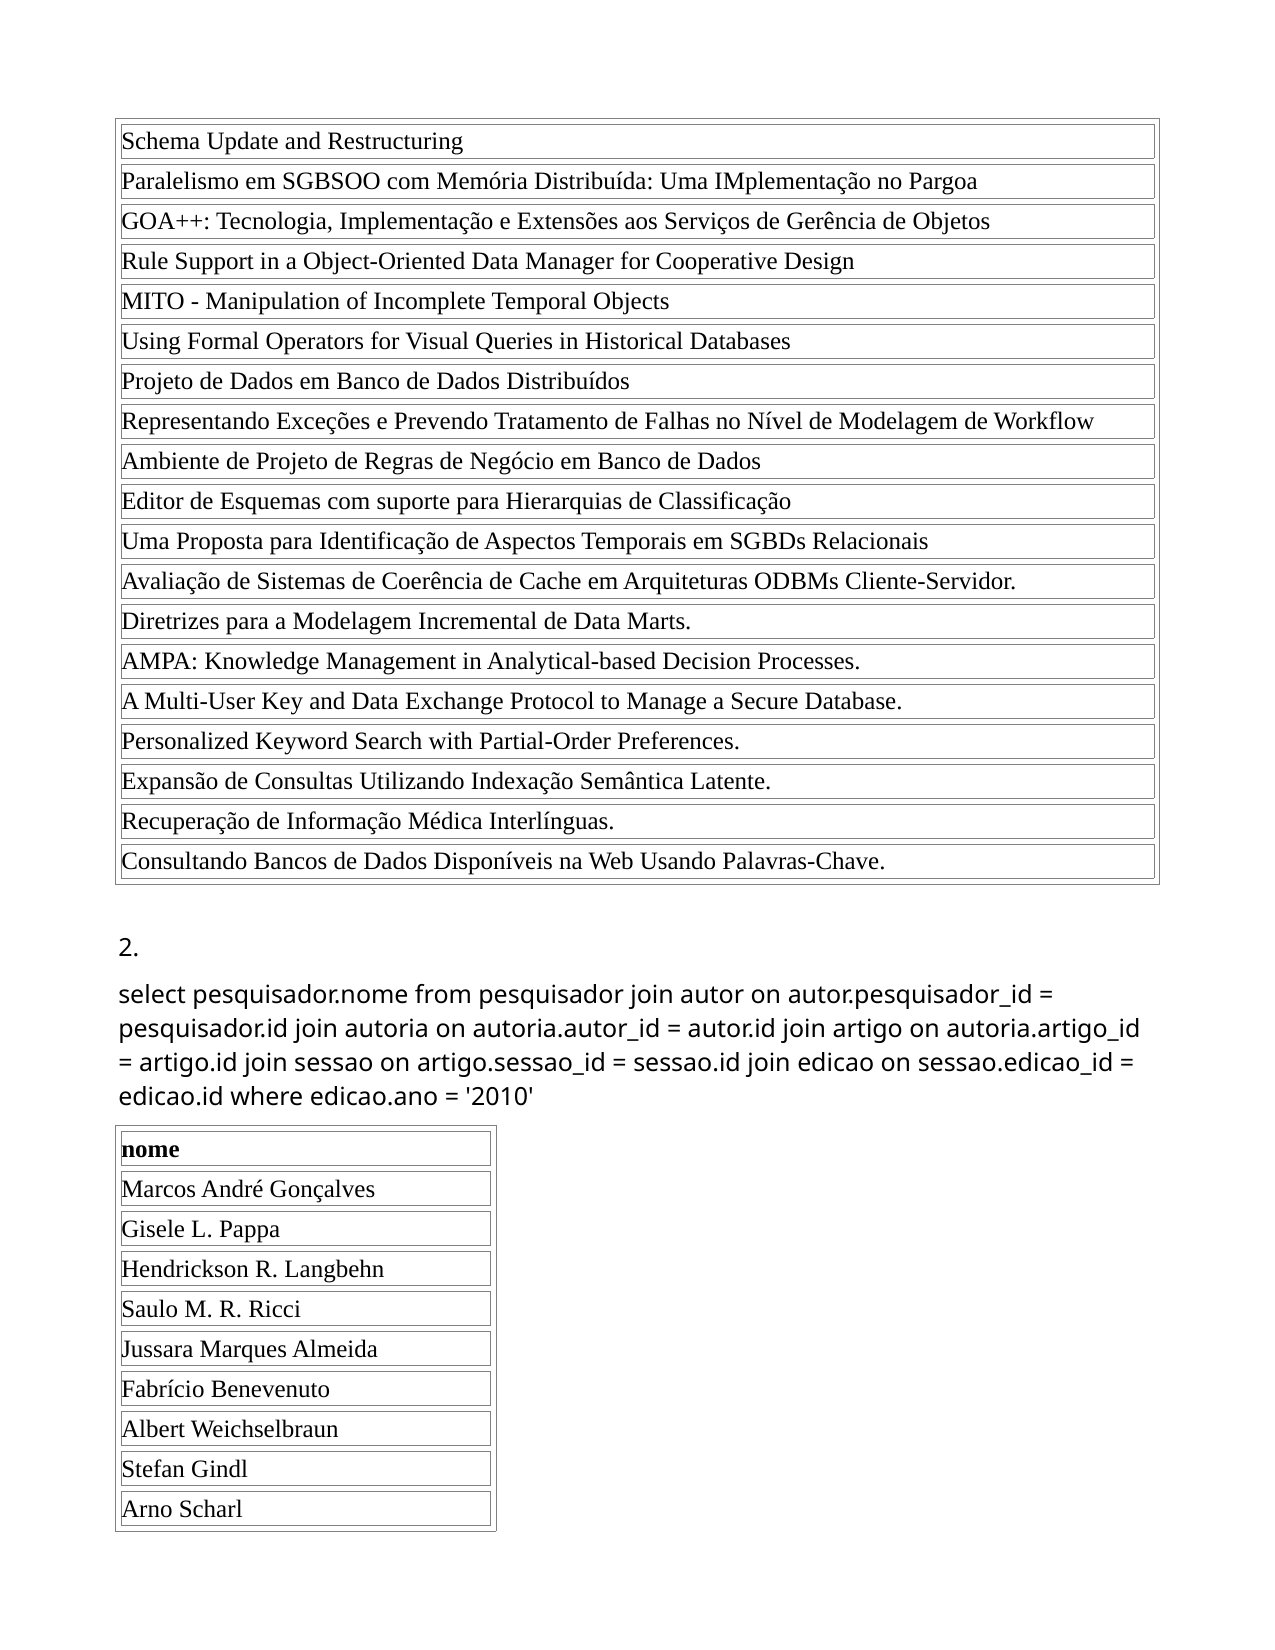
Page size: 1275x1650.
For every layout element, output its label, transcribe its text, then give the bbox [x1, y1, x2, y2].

table_cell Stefan Gindl [118, 1445, 493, 1485]
table_cell Gisele L. Pappa [118, 1205, 493, 1245]
table_cell Personalized Keyword Search with Partial-Order Preferences. [118, 718, 1157, 758]
table_cell Expansão de Consultas Utilizando Indexação Semântica Latente. [118, 758, 1157, 798]
table_cell Using Formal Operators for Visual Queries in Historical Databases [118, 318, 1157, 358]
table_cell Uma Proposta para Identificação de Aspectos Temporais em SGBDs Relacionais [118, 518, 1157, 558]
text select pesquisador.nome from pesquisador join autor on autor.pesquisador_id = pesquisador.id join autoria on autoria.autor_id = autor.id join artigo on autoria.artigo_id = artigo.id join sessao on artigo.sessao_id = sessao.id join edicao on sessao.edicao_id = edicao.id where edicao.ano = '2010' [118, 977, 1157, 1113]
table_cell MITO - Manipulation of Incomplete Temporal Objects [118, 278, 1157, 318]
table_cell Saulo M. R. Ricci [118, 1285, 493, 1325]
table_cell AMPA: Knowledge Management in Analytical-based Decision Processes. [118, 638, 1157, 678]
table_cell Projeto de Dados em Banco de Dados Distribuídos [118, 358, 1157, 398]
table_cell Marcos André Gonçalves [118, 1165, 493, 1205]
table_cell Fabrício Benevenuto [118, 1365, 493, 1405]
table_cell Paralelismo em SGBSOO com Memória Distribuída: Uma IMplementação no Pargoa [118, 158, 1157, 198]
table_cell Avaliação de Sistemas de Coerência de Cache em Arquiteturas ODBMs Cliente-Servidor. [118, 558, 1157, 598]
table_cell Editor de Esquemas com suporte para Hierarquias de Classificação [118, 478, 1157, 518]
table_cell Ambiente de Projeto de Regras de Negócio em Banco de Dados [118, 438, 1157, 478]
table_cell Arno Scharl [118, 1485, 493, 1525]
table_cell Jussara Marques Almeida [118, 1325, 493, 1365]
table_cell GOA++: Tecnologia, Implementação e Extensões aos Serviços de Gerência de Objetos [118, 198, 1157, 238]
table_cell Recuperação de Informação Médica Interlínguas. [118, 798, 1157, 838]
table_cell Rule Support in a Object-Oriented Data Manager for Cooperative Design [118, 238, 1157, 278]
text 2. [118, 930, 1157, 964]
table_cell Schema Update and Restructuring [118, 119, 1157, 158]
table_cell A Multi-User Key and Data Exchange Protocol to Manage a Secure Database. [118, 678, 1157, 718]
table_header nome [118, 1126, 493, 1165]
table_cell Consultando Bancos de Dados Disponíveis na Web Usando Palavras-Chave. [118, 838, 1157, 878]
table_cell Representando Exceções e Prevendo Tratamento de Falhas no Nível de Modelagem de Workflow [118, 398, 1157, 438]
table_cell Hendrickson R. Langbehn [118, 1245, 493, 1285]
table_cell Diretrizes para a Modelagem Incremental de Data Marts. [118, 598, 1157, 638]
table_cell Albert Weichselbraun [118, 1405, 493, 1445]
